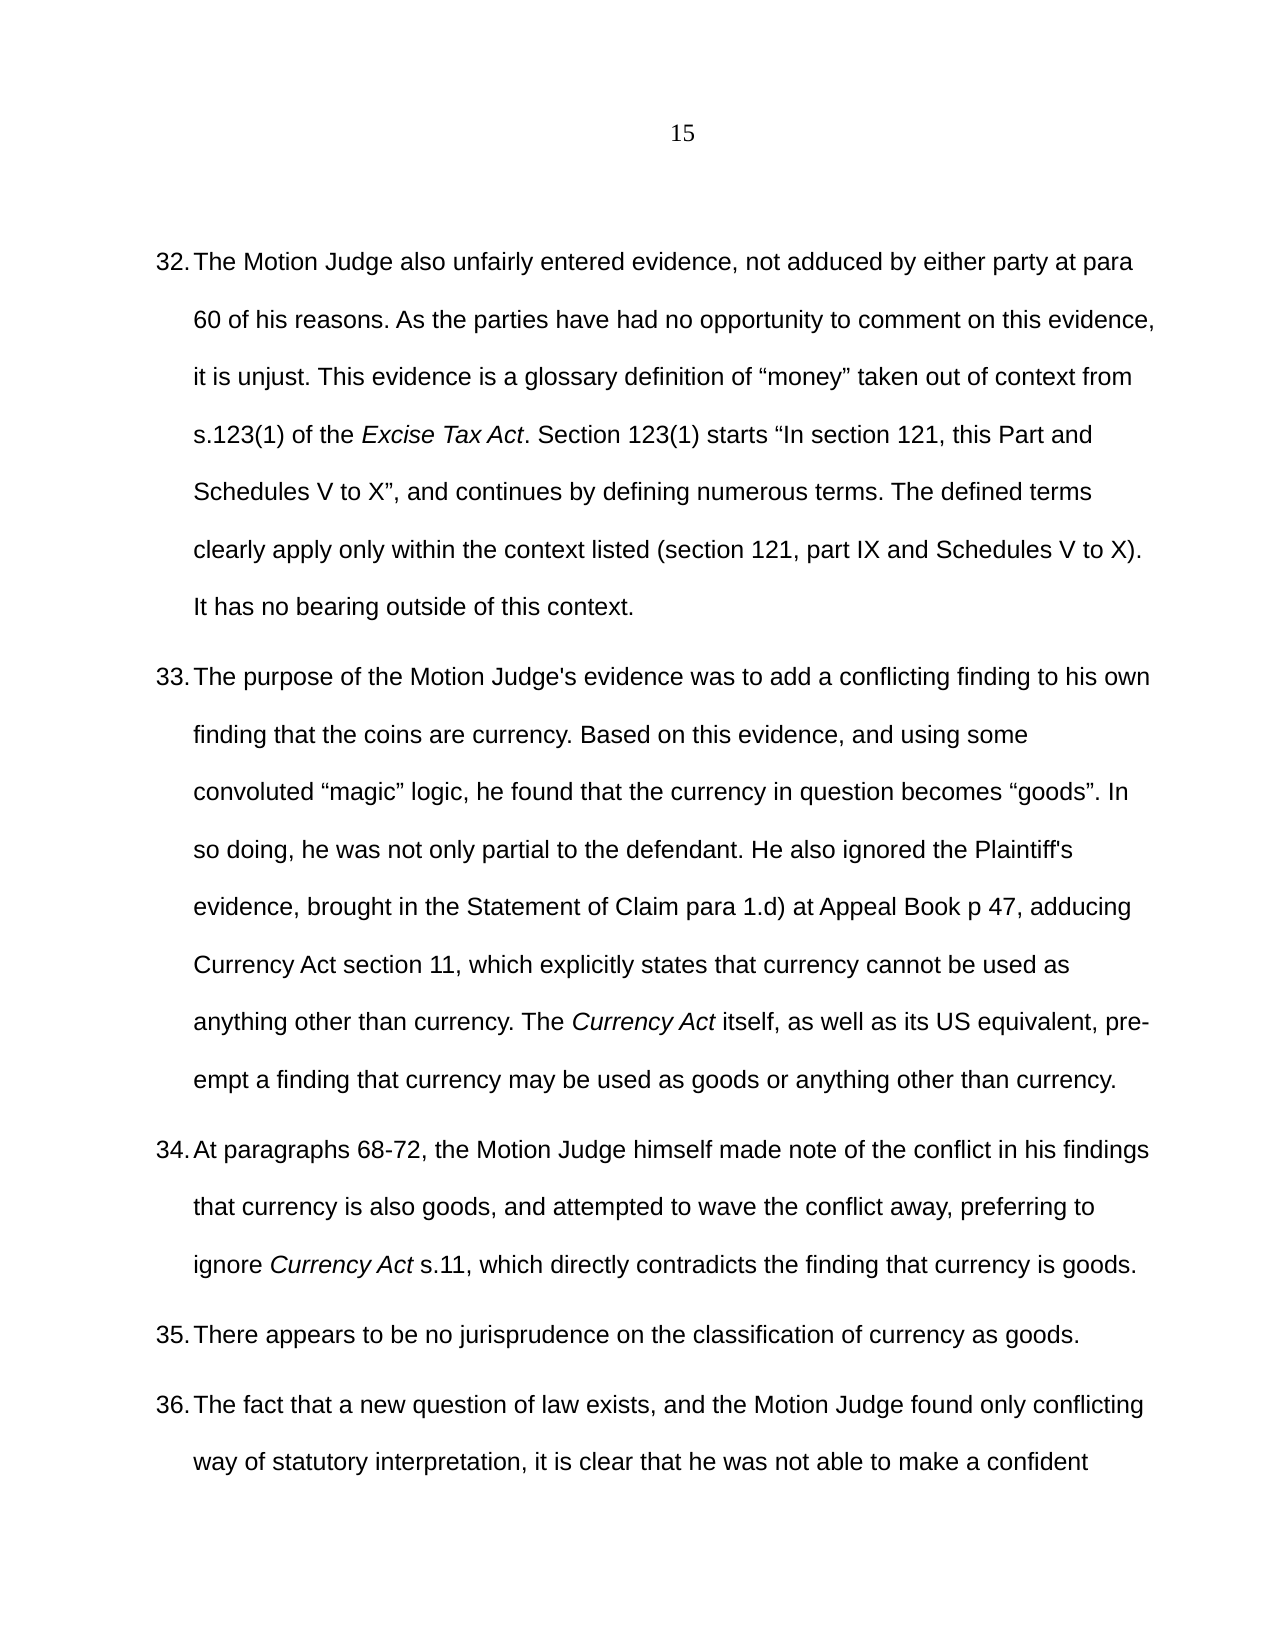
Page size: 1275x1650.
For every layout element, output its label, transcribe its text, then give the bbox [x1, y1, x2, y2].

subtitle The purpose of the Motion Judge's evidence was to add a conflicting finding to his own finding that the coins are currency. Based on this evidence, and using some convoluted “magic” logic, he found that the currency in question becomes “goods”. In so doing, he was not only partial to the defendant. He also ignored the Plaintiff's evidence, brought in the Statement of Claim para 1.d) at Appeal Book p 47, adducing Currency Act section 11, which explicitly states that currency cannot be used as anything other than currency. The Currency Act itself, as well as its US equivalent, pre-empt a finding that currency may be used as goods or anything other than currency. [156, 662, 1157, 1093]
subtitle There appears to be no jurisprudence on the classification of currency as goods. [156, 1319, 1157, 1348]
subtitle The Motion Judge also unfairly entered evidence, not adduced by either party at para 60 of his reasons. As the parties have had no opportunity to comment on this evidence, it is unjust. This evidence is a glossary definition of “money” taken out of context from s.123(1) of the Excise Tax Act. Section 123(1) starts “In section 121, this Part and Schedules V to X”, and continues by defining numerous terms. The defined terms clearly apply only within the context listed (section 121, part IX and Schedules V to X). It has no bearing outside of this context. [156, 247, 1157, 621]
subtitle The fact that a new question of law exists, and the Motion Judge found only conflicting way of statutory interpretation, it is clear that he was not able to make a confident [156, 1389, 1157, 1476]
subtitle At paragraphs 68-72, the Motion Judge himself made note of the conflict in his findings that currency is also goods, and attempted to wave the conflict away, preferring to ignore Currency Act s.11, which directly contradicts the finding that currency is goods. [156, 1134, 1157, 1278]
